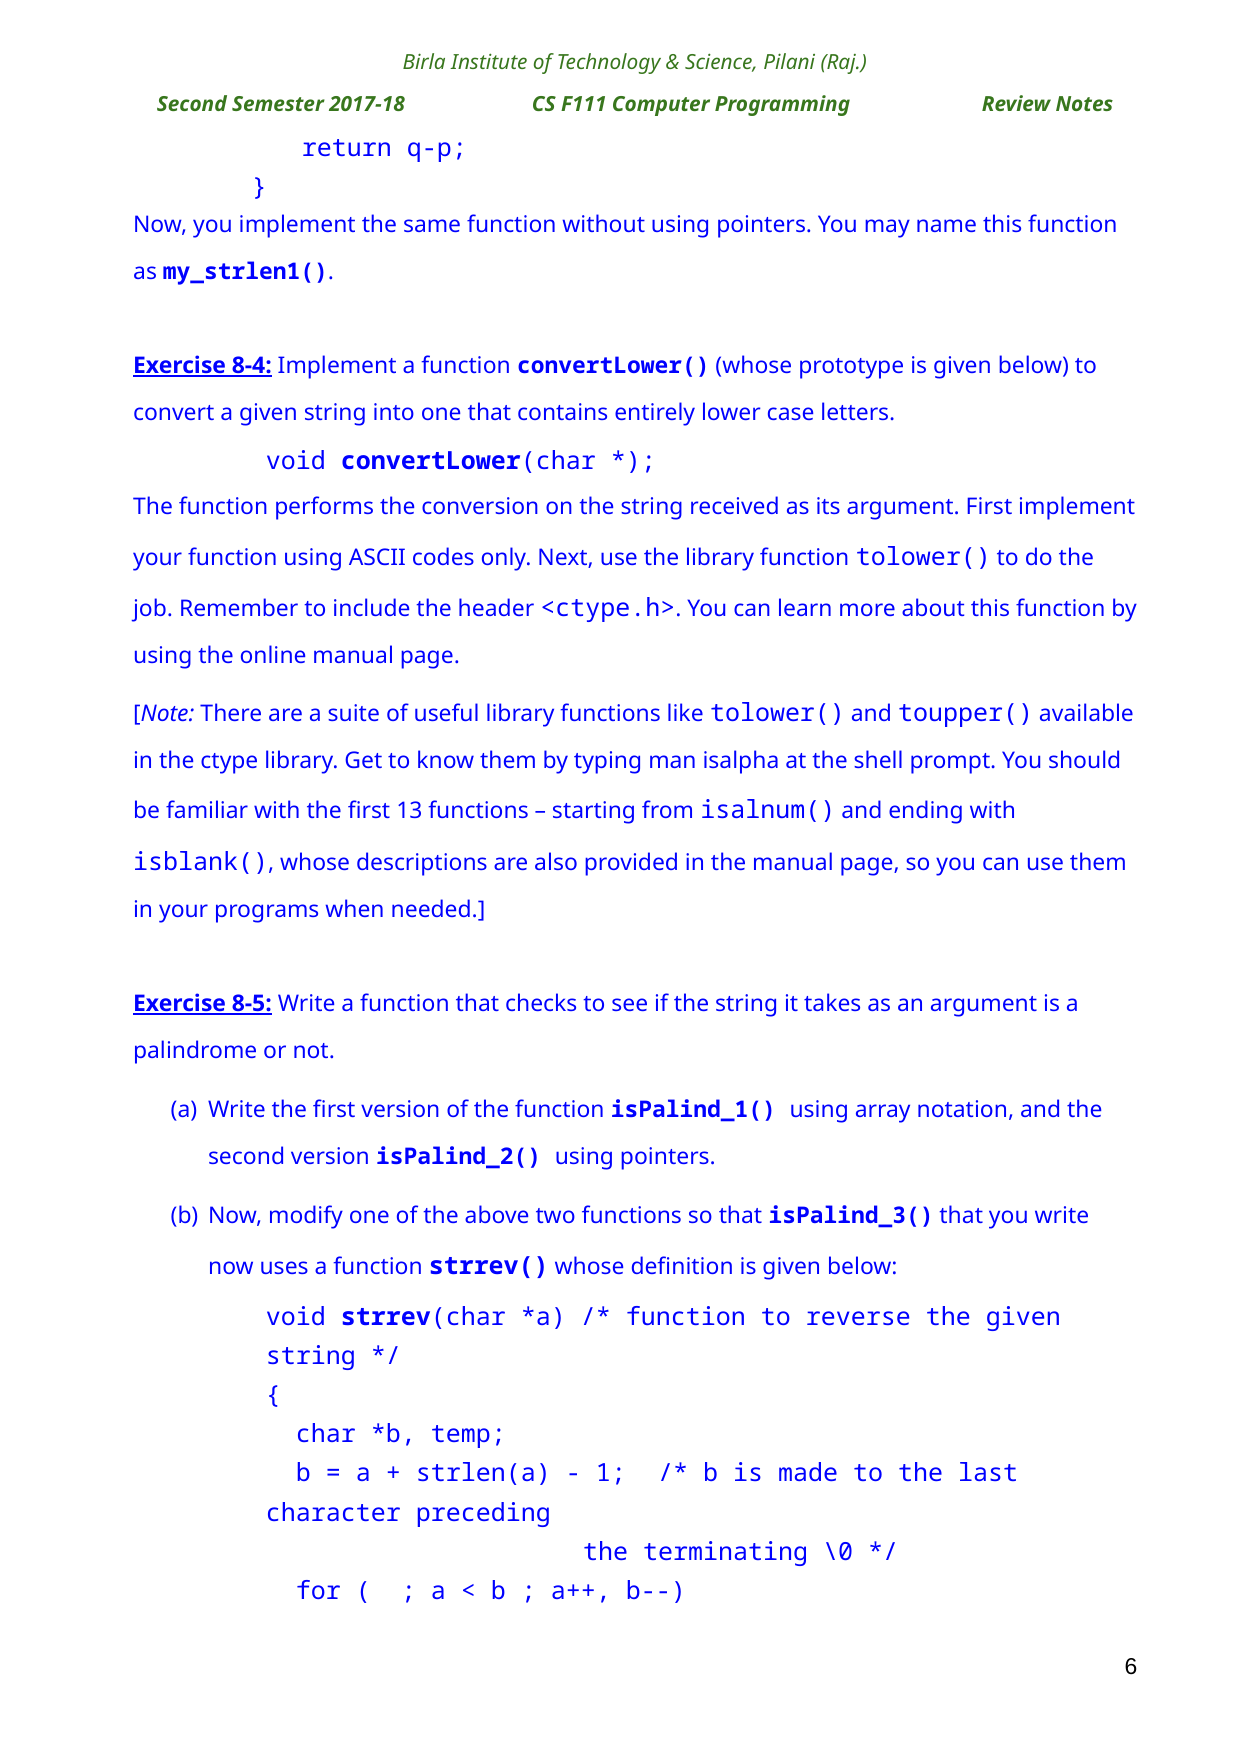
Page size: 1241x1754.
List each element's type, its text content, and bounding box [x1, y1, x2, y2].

text char *b, temp; [266, 1416, 1137, 1450]
text void strrev(char *a) /* function to reverse the given string */ [266, 1298, 1137, 1372]
text The function performs the conversion on the string received as its argument. First implement your function using ASCII codes only. Next, use the library function tolower() to do the job. Remember to include the header <ctype.h>. You can learn more about this function by using the online manual page. [133, 490, 1137, 670]
text b = a + strlen(a) - 1; /* b is made to the last character preceding [266, 1455, 1137, 1528]
text void convertLower(char *); [266, 443, 1137, 477]
text for ( ; a < b ; a++, b--) [266, 1573, 1137, 1607]
text the terminating \0 */ [566, 1533, 1137, 1567]
text Now, you implement the same function without using pointers. You may name this function as my_strlen1(). [133, 208, 1137, 286]
list Write the first version of the function isPalind_1() using array notation, and the second version isPalind_2() using pointers. [170, 1093, 1137, 1171]
text Exercise 8-4: Implement a function convertLower() (whose prototype is given below) to convert a given string into one that contains entirely lower case letters. [133, 349, 1137, 427]
text } [162, 169, 1137, 203]
text Exercise 8-5: Write a function that checks to see if the string it takes as an argument is a palindrome or not. [133, 987, 1137, 1065]
text [Note: There are a suite of useful library functions like tolower() and toupper() available in the ctype library. Get to know them by typing man isalpha at the shell prompt. You should be familiar with the first 13 functions – starting from isalnum() and ending with isblank(), whose descriptions are also provided in the manual page, so you can use them in your programs when needed.] [133, 694, 1137, 924]
text { [266, 1377, 1137, 1411]
list Now, modify one of the above two functions so that isPalind_3() that you write now uses a function strrev() whose definition is given below: [170, 1199, 1137, 1281]
text return q-p; [162, 130, 1137, 164]
